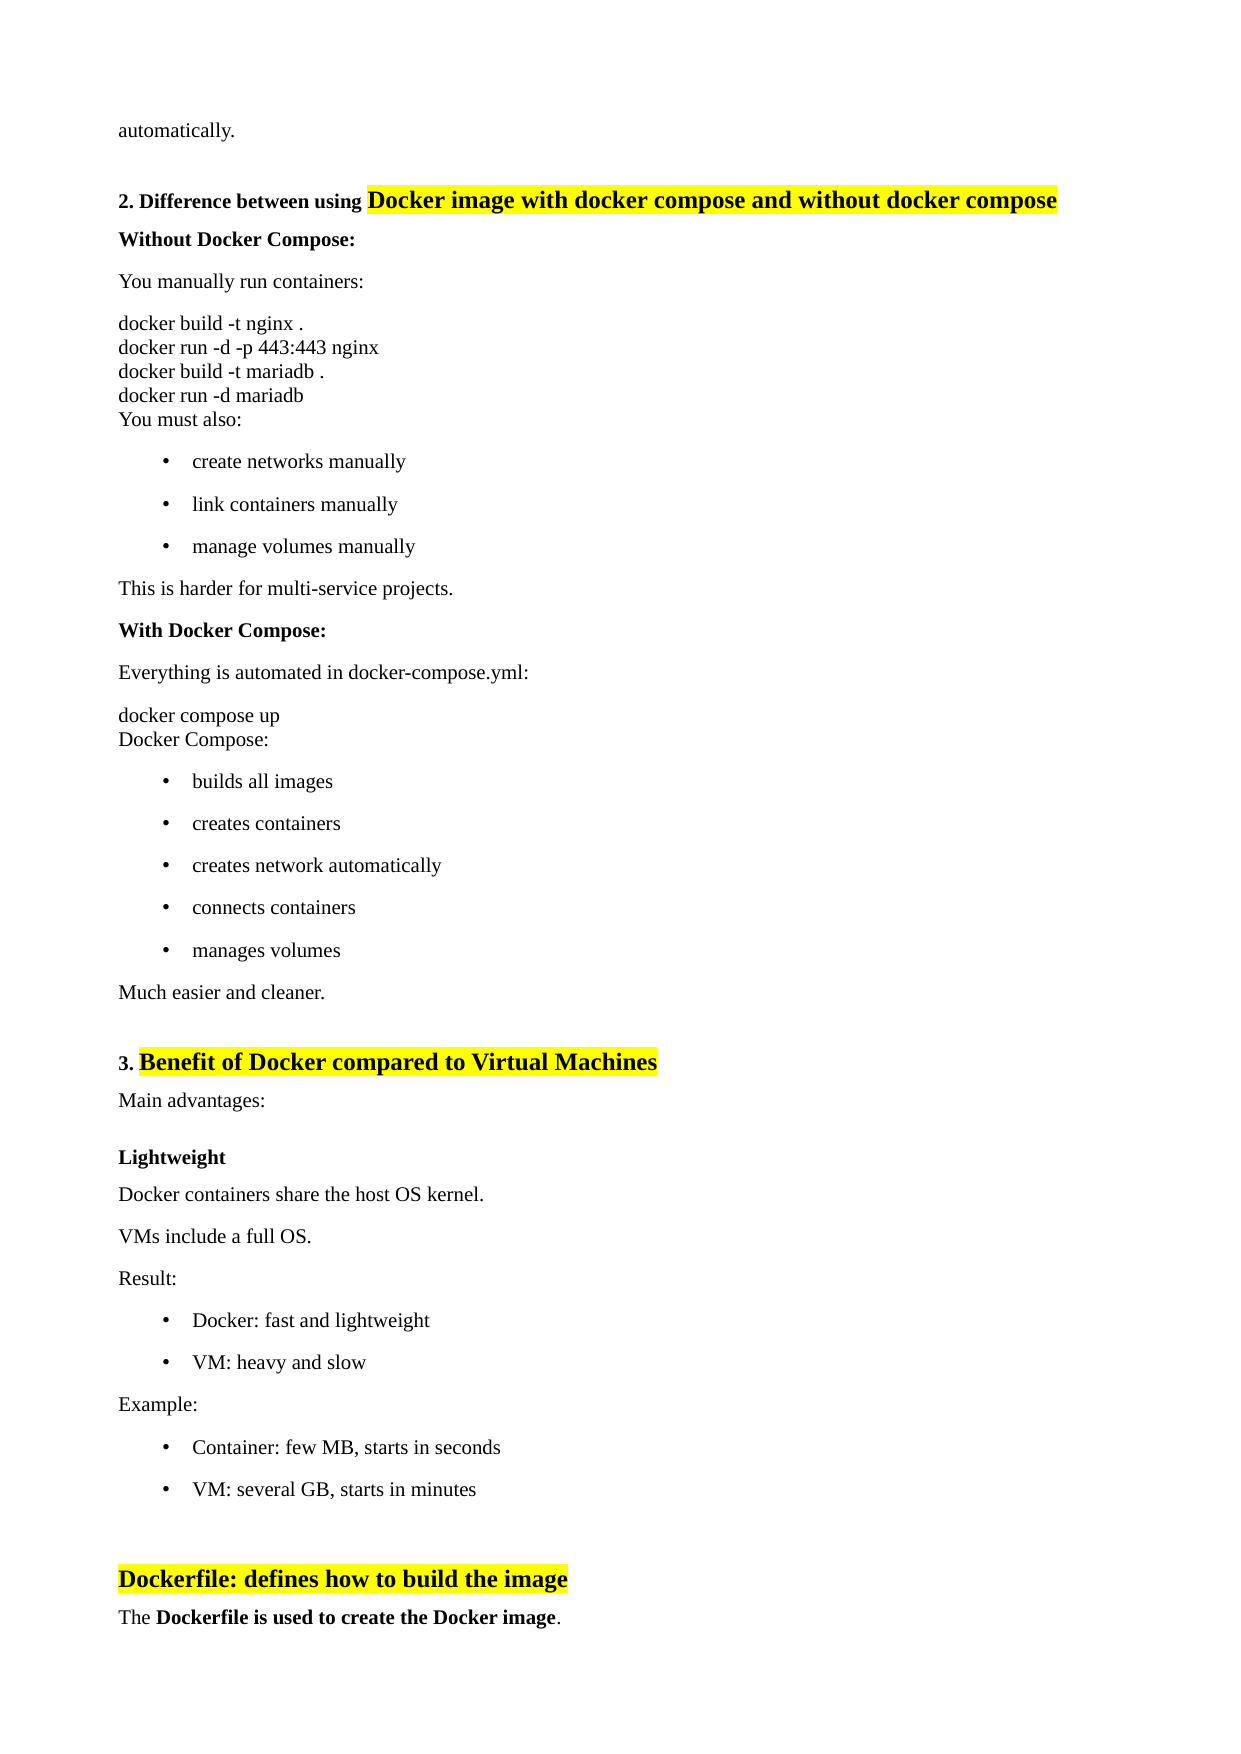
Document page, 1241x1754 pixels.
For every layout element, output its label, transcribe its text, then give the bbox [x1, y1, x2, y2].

list creates network automatically [162, 853, 1122, 877]
text With Docker Compose: [118, 618, 1122, 642]
text You manually run containers: [118, 269, 1122, 293]
list VM: several GB, starts in minutes [162, 1477, 1122, 1501]
subtitle Dockerfile: defines how to build the image [118, 1564, 1122, 1593]
text docker build -t mariadb . [118, 359, 1122, 383]
text docker build -t nginx . [118, 311, 1122, 335]
subtitle 3. Benefit of Docker compared to Virtual Machines [118, 1047, 1122, 1076]
list manage volumes manually [162, 534, 1122, 558]
list create networks manually [162, 449, 1122, 473]
list connects containers [162, 895, 1122, 919]
text The Dockerfile is used to create the Docker image. [118, 1605, 1122, 1629]
text automatically. [118, 118, 1122, 142]
text Without Docker Compose: [118, 227, 1122, 251]
list creates containers [162, 811, 1122, 835]
text Docker Compose: [118, 727, 1122, 751]
text docker compose up [118, 702, 1122, 727]
text docker run -d -p 443:443 nginx [118, 335, 1122, 359]
subtitle 2. Difference between using Docker image with docker compose and without docker compose [118, 185, 1122, 214]
text docker run -d mariadb [118, 383, 1122, 407]
list Container: few MB, starts in seconds [162, 1434, 1122, 1459]
text Result: [118, 1266, 1122, 1290]
list link containers manually [162, 492, 1122, 516]
text VMs include a full OS. [118, 1224, 1122, 1248]
text This is harder for multi-service projects. [118, 576, 1122, 600]
text Docker containers share the host OS kernel. [118, 1181, 1122, 1206]
text Main advantages: [118, 1088, 1122, 1112]
text Much easier and cleaner. [118, 980, 1122, 1004]
list VM: heavy and slow [162, 1350, 1122, 1374]
list builds all images [162, 769, 1122, 793]
subtitle Lightweight [118, 1145, 1122, 1169]
text Example: [118, 1392, 1122, 1416]
text You must also: [118, 407, 1122, 431]
list manages volumes [162, 937, 1122, 962]
text Everything is automated in docker-compose.yml: [118, 660, 1122, 684]
list Docker: fast and lightweight [162, 1308, 1122, 1332]
